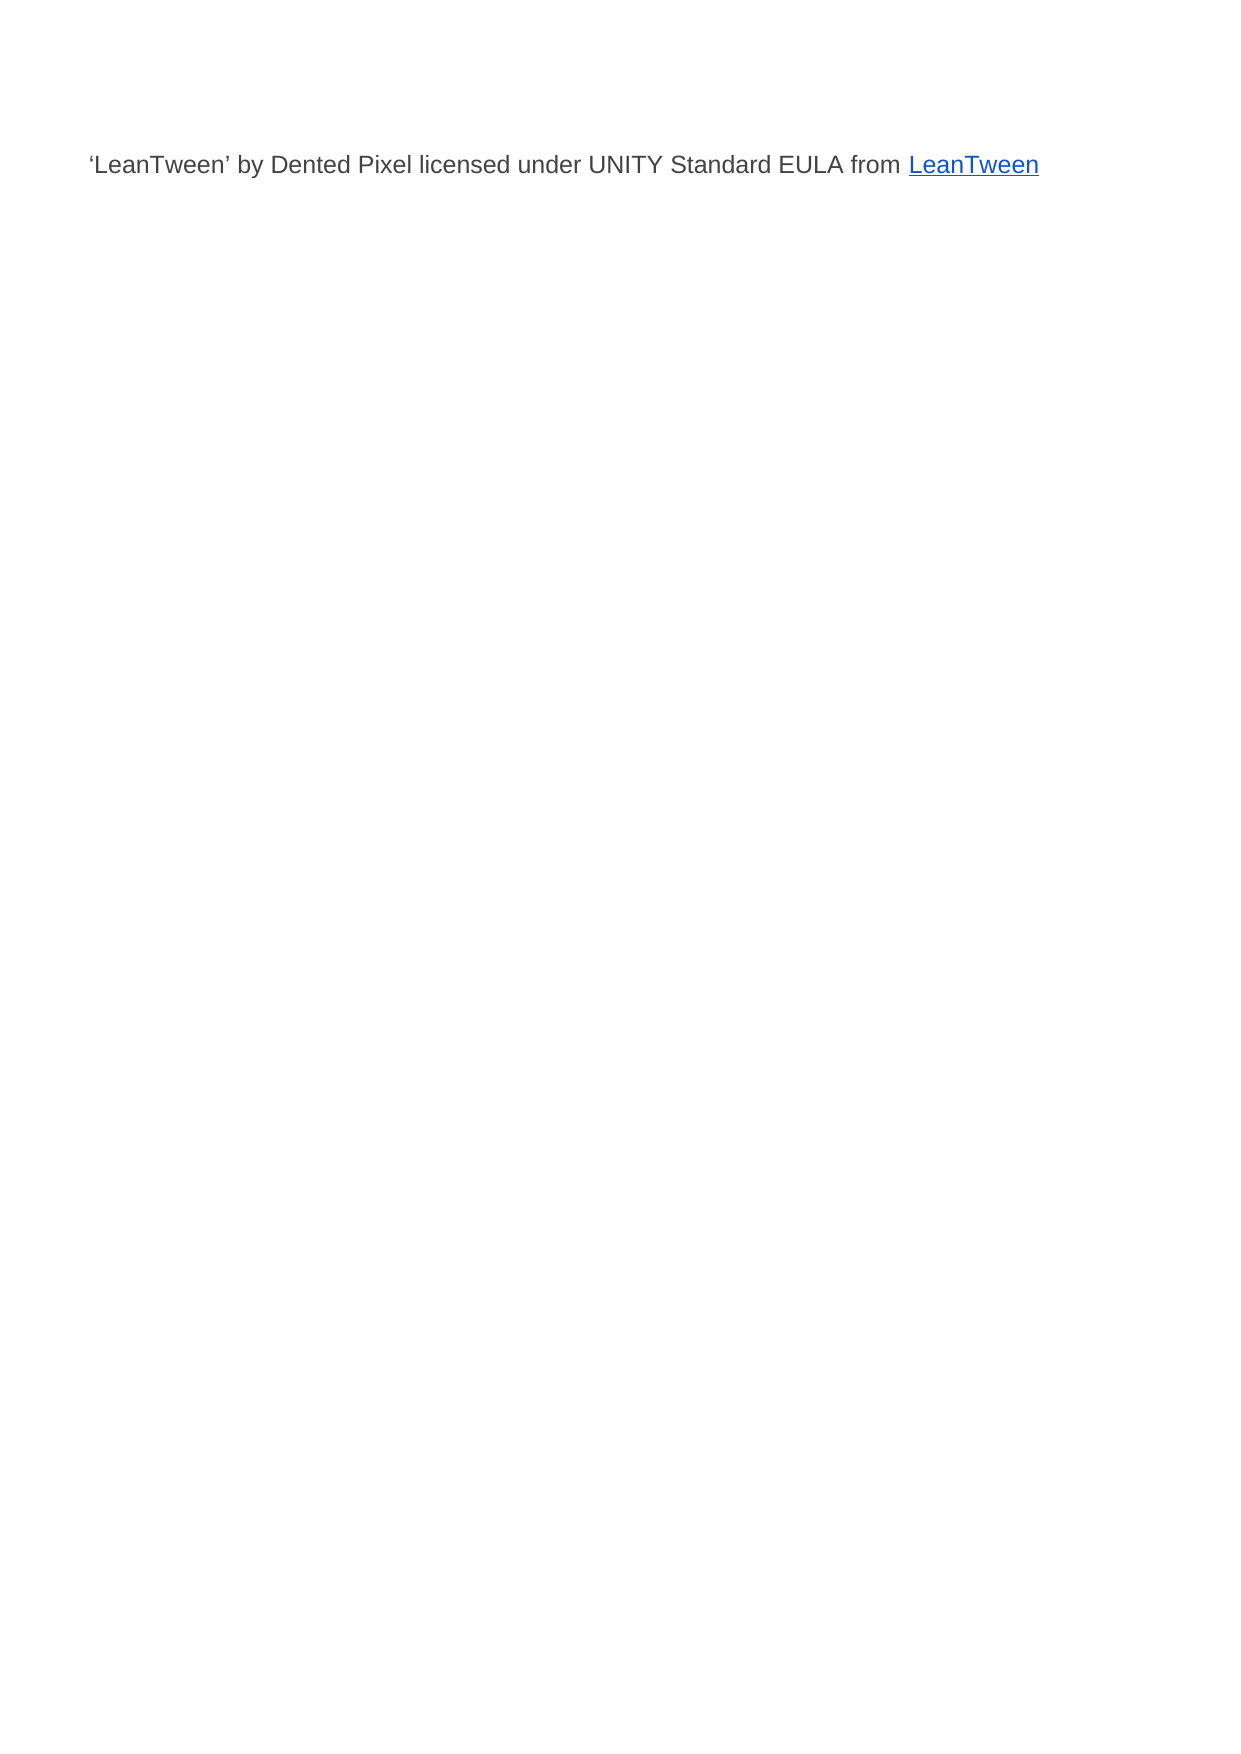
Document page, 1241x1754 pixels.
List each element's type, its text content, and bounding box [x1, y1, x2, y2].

text ‘LeanTween’ by Dented Pixel licensed under UNITY Standard EULA from LeanTween [88, 150, 1090, 179]
